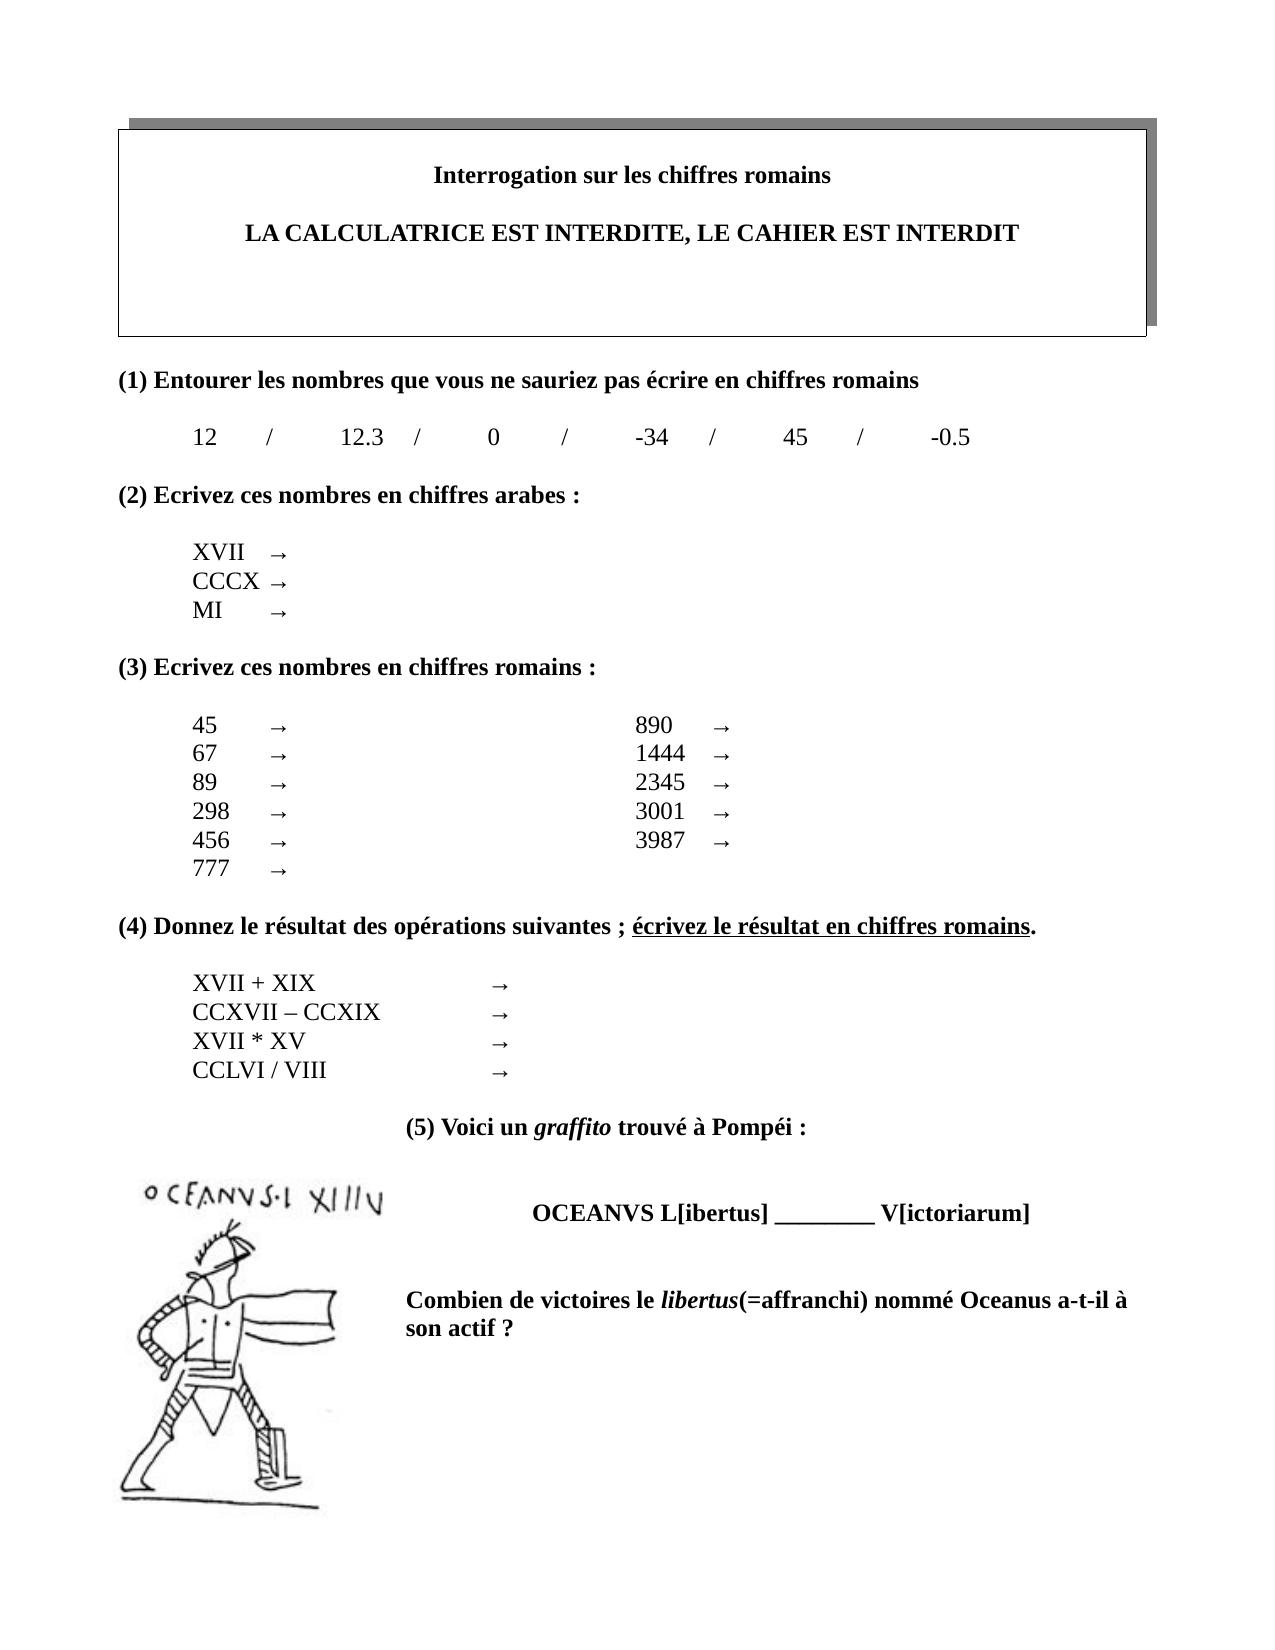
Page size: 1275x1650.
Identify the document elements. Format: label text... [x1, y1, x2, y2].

text 67 → 1444 → [118, 738, 1157, 767]
text (3) Ecrivez ces nombres en chiffres romains : [118, 652, 1157, 681]
text CCLVI / VIII → [118, 1055, 1157, 1083]
text 777 → [118, 853, 1157, 882]
text 12 / 12.3 / 0 / -34 / 45 / -0.5 [118, 422, 1157, 451]
text XVII * XV → [118, 1026, 1157, 1055]
text (4) Donnez le résultat des opérations suivantes ; écrivez le résultat en chiffres romains. [118, 911, 1157, 940]
text 298 → 3001 → [118, 796, 1157, 825]
text CCXVII – CCXIX → [118, 997, 1157, 1026]
text (1) Entourer les nombres que vous ne sauriez pas écrire en chiffres romains [118, 365, 1157, 393]
text Interrogation sur les chiffres romains [119, 157, 1146, 189]
text XVII → [118, 537, 1157, 566]
text Combien de victoires le libertus(=affranchi) nommé Oceanus a-t-il à son actif ? [118, 1285, 1157, 1342]
text 45 → 890 → [118, 710, 1157, 738]
text XVII + XIX → [118, 968, 1157, 997]
text (5) Voici un graffito trouvé à Pompéi : [118, 1112, 1157, 1141]
text MI → [118, 595, 1157, 623]
text OCEANVS L[ibertus] ________ V[ictoriarum] [118, 1198, 1157, 1227]
text 456 → 3987 → [118, 825, 1157, 853]
text (2) Ecrivez ces nombres en chiffres arabes : [118, 480, 1157, 508]
text 89 → 2345 → [118, 767, 1157, 796]
text CCCX → [118, 566, 1157, 595]
text LA CALCULATRICE EST INTERDITE, LE CAHIER EST INTERDIT [119, 215, 1146, 247]
